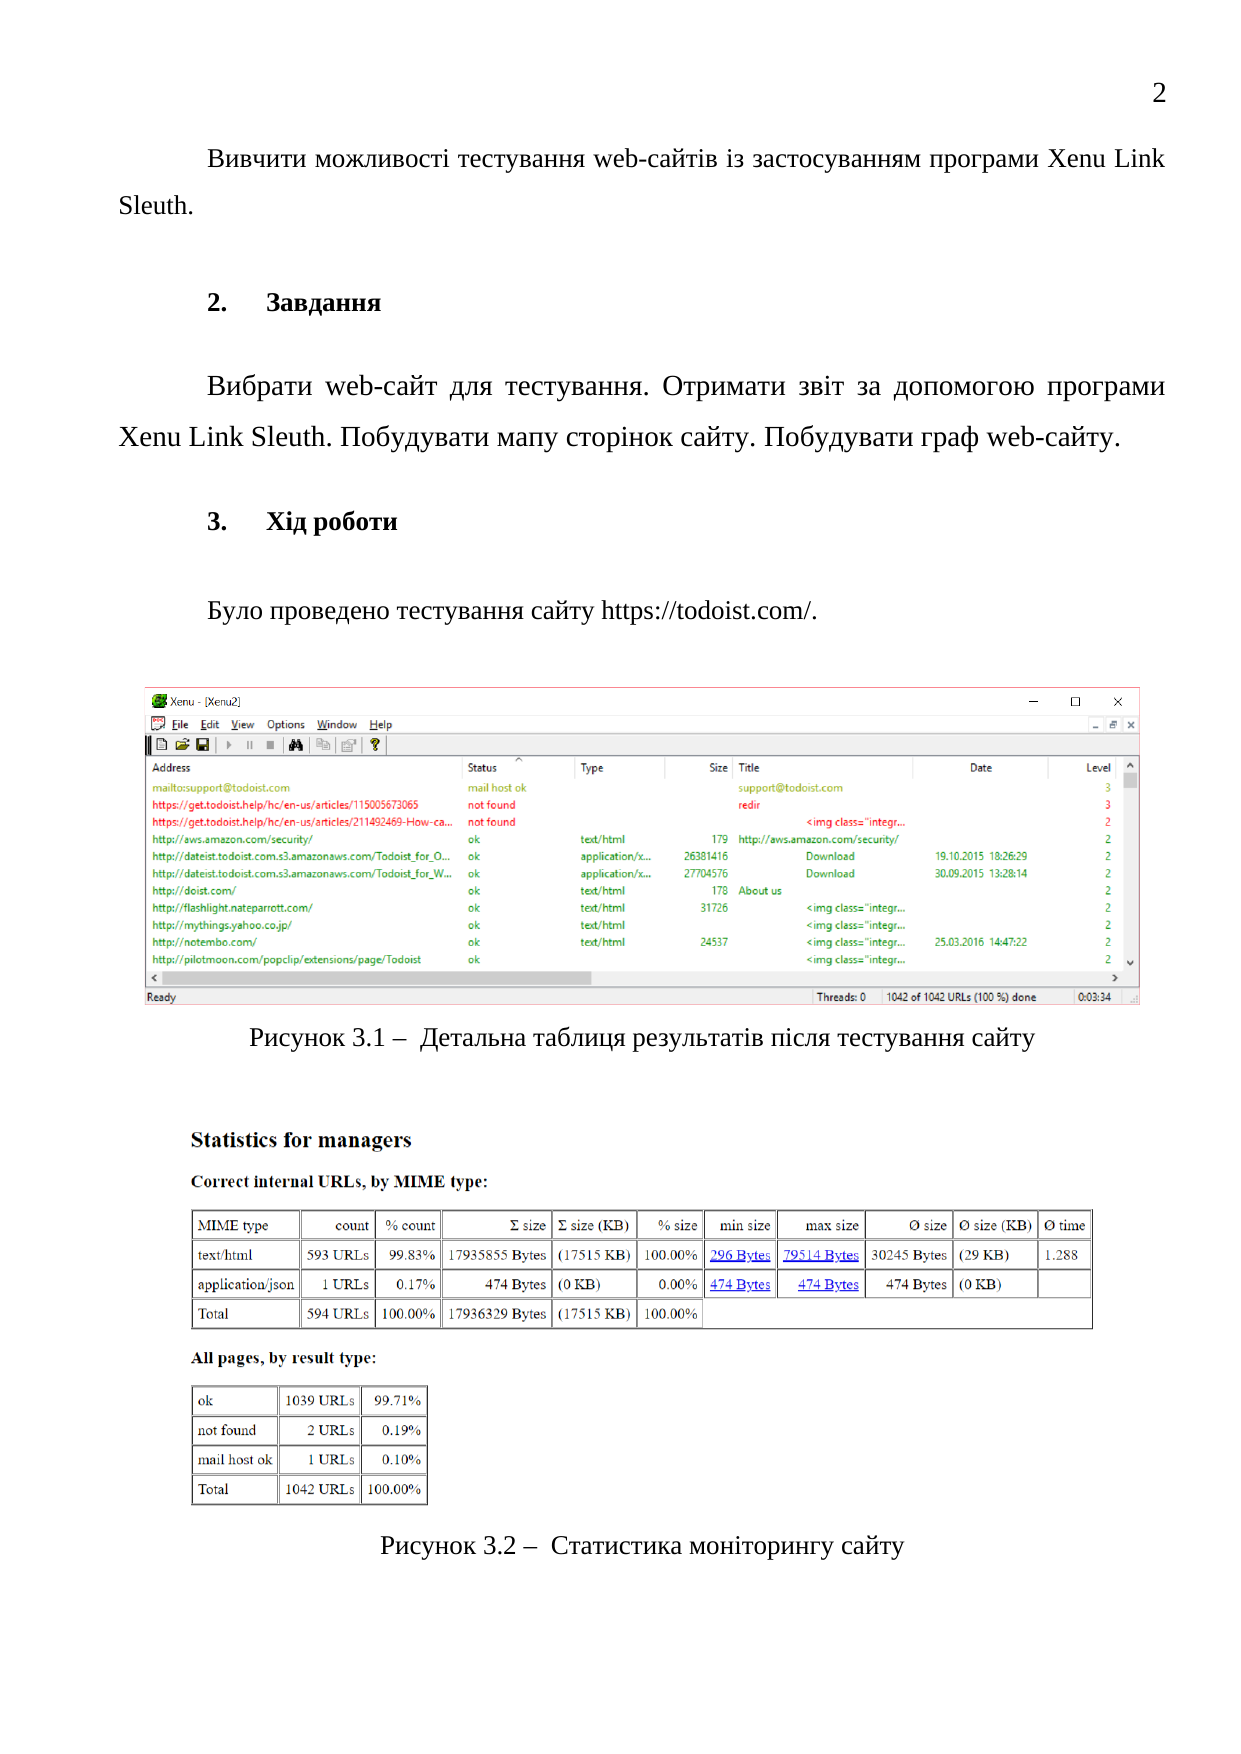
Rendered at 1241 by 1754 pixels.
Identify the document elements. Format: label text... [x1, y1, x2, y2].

text Рисунок 3.1 – Детальна таблиця результатів після тестування сайту [118, 1022, 1167, 1053]
list Завдання [118, 286, 1167, 317]
list Хід роботи [118, 505, 1167, 536]
text Рисунок 3.2 – Статистика моніторингу сайту [118, 1529, 1167, 1560]
text Вивчити можливості тестування web-сайтів із застосуванням програми Xenu Link Sleuth. [118, 142, 1167, 220]
text Вибрати web-сайт для тестування. Отримати звіт за допомогою програми Xenu Link Sleuth. Побудувати мапу сторінок сайту. Побудувати граф web-сайту. [118, 368, 1167, 452]
text Було проведено тестування сайту https://todoist.com/. [118, 594, 1167, 626]
